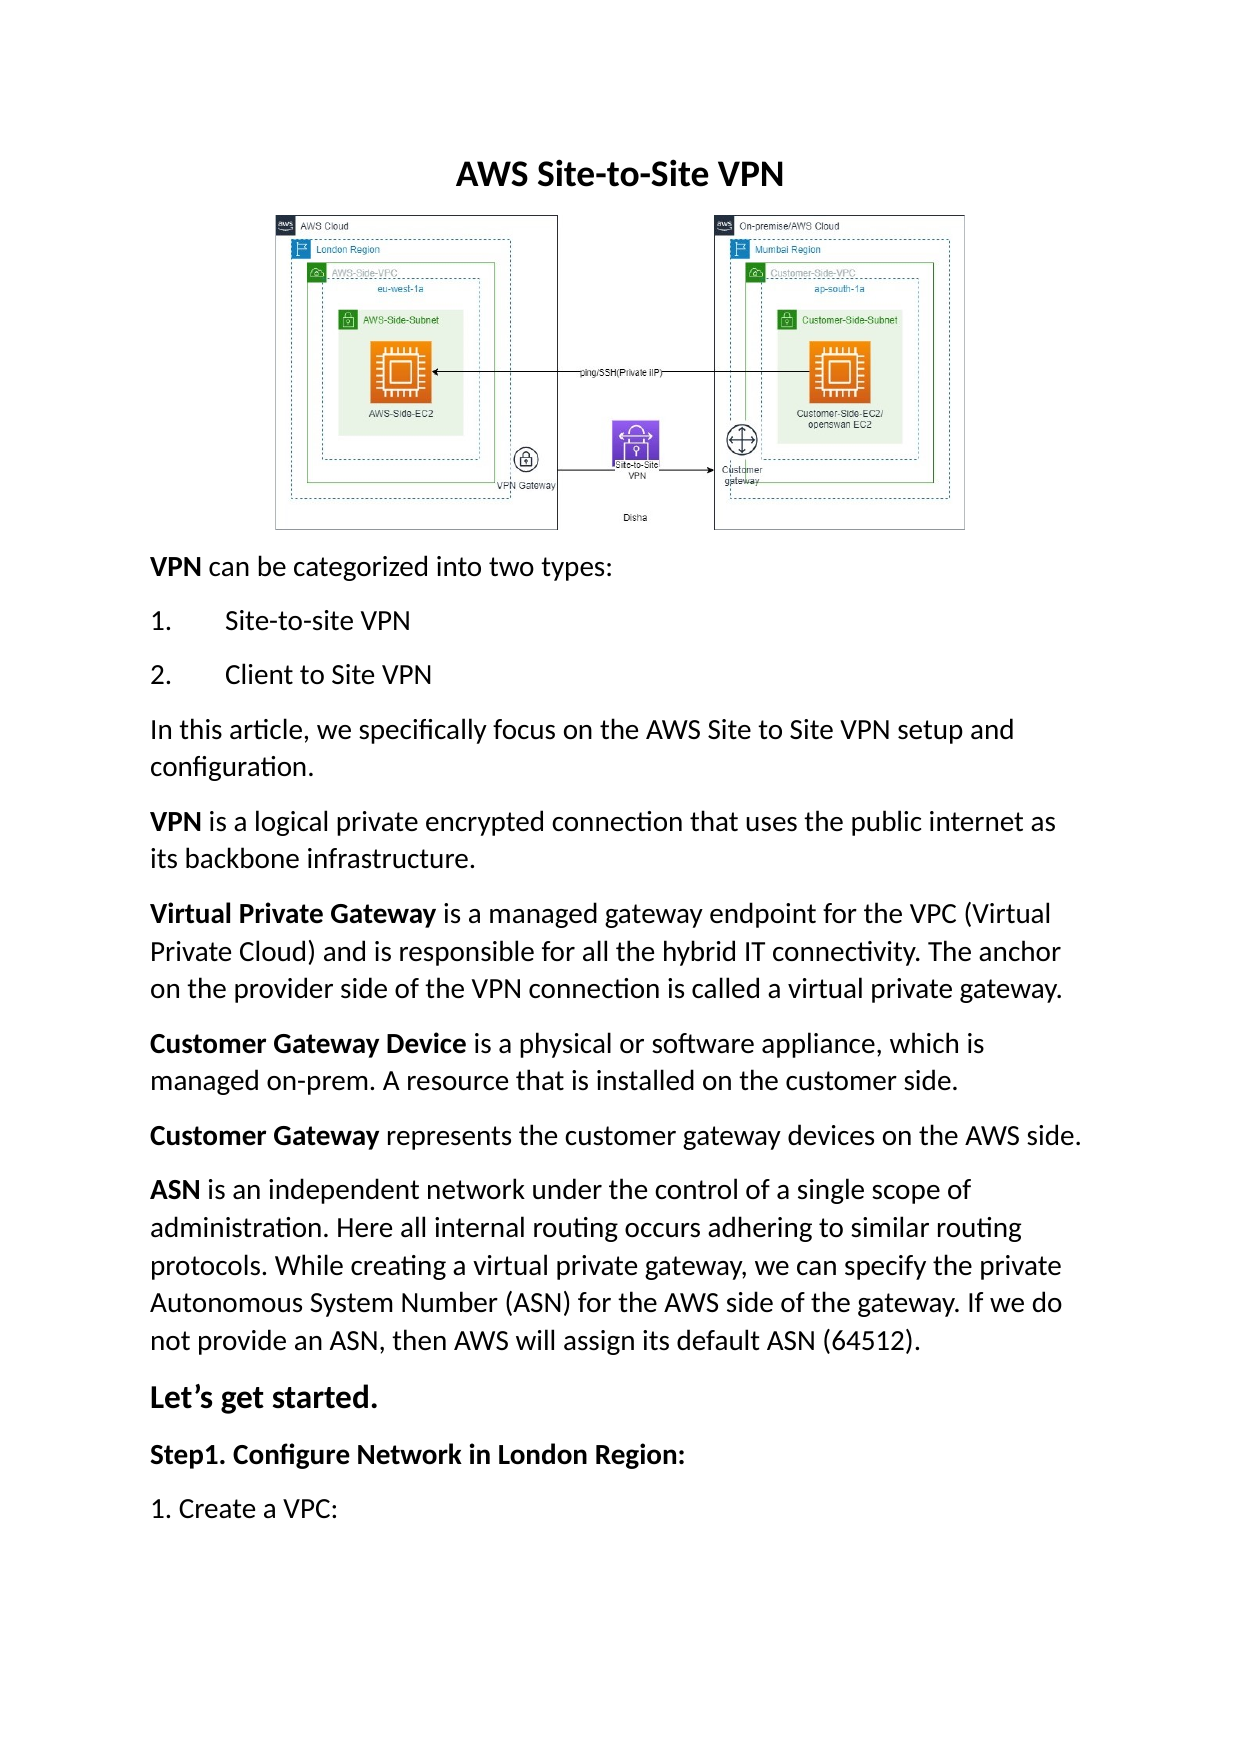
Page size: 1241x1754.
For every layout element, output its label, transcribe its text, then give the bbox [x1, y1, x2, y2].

text Let’s get started. [150, 1376, 1090, 1417]
text ASN is an independent network under the control of a single scope of administration. Here all internal routing occurs adhering to similar routing protocols. While creating a virtual private gateway, we can specify the private Autonomous System Number (ASN) for the AWS side of the gateway. If we do not provide an ASN, then AWS will assign its default ASN (64512). [150, 1171, 1090, 1358]
text VPN can be categorized into two types: [150, 548, 1090, 583]
text AWS Site-to-Site VPN [150, 150, 1090, 196]
text Step1. Configure Network in London Region: [150, 1436, 1090, 1472]
text Virtual Private Gateway is a managed gateway endpoint for the VPC (Virtual Private Cloud) and is responsible for all the hybrid IT connectivity. The anchor on the provider side of the VPN connection is called a virtual private gateway. [150, 895, 1090, 1006]
text In this article, we specifically focus on the AWS Site to Site VPN setup and configuration. [150, 711, 1090, 784]
text 1. Site-to-site VPN [150, 602, 1090, 638]
text 1. Create a VPC: [150, 1491, 1090, 1526]
text Customer Gateway Device is a physical or software appliance, which is managed on-prem. A resource that is installed on the customer side. [150, 1025, 1090, 1098]
text VPN is a logical private encrypted connection that uses the public internet as its backbone infrastructure. [150, 803, 1090, 876]
text Customer Gateway represents the customer gateway devices on the AWS side. [150, 1117, 1090, 1152]
text 2. Client to Site VPN [150, 656, 1090, 692]
